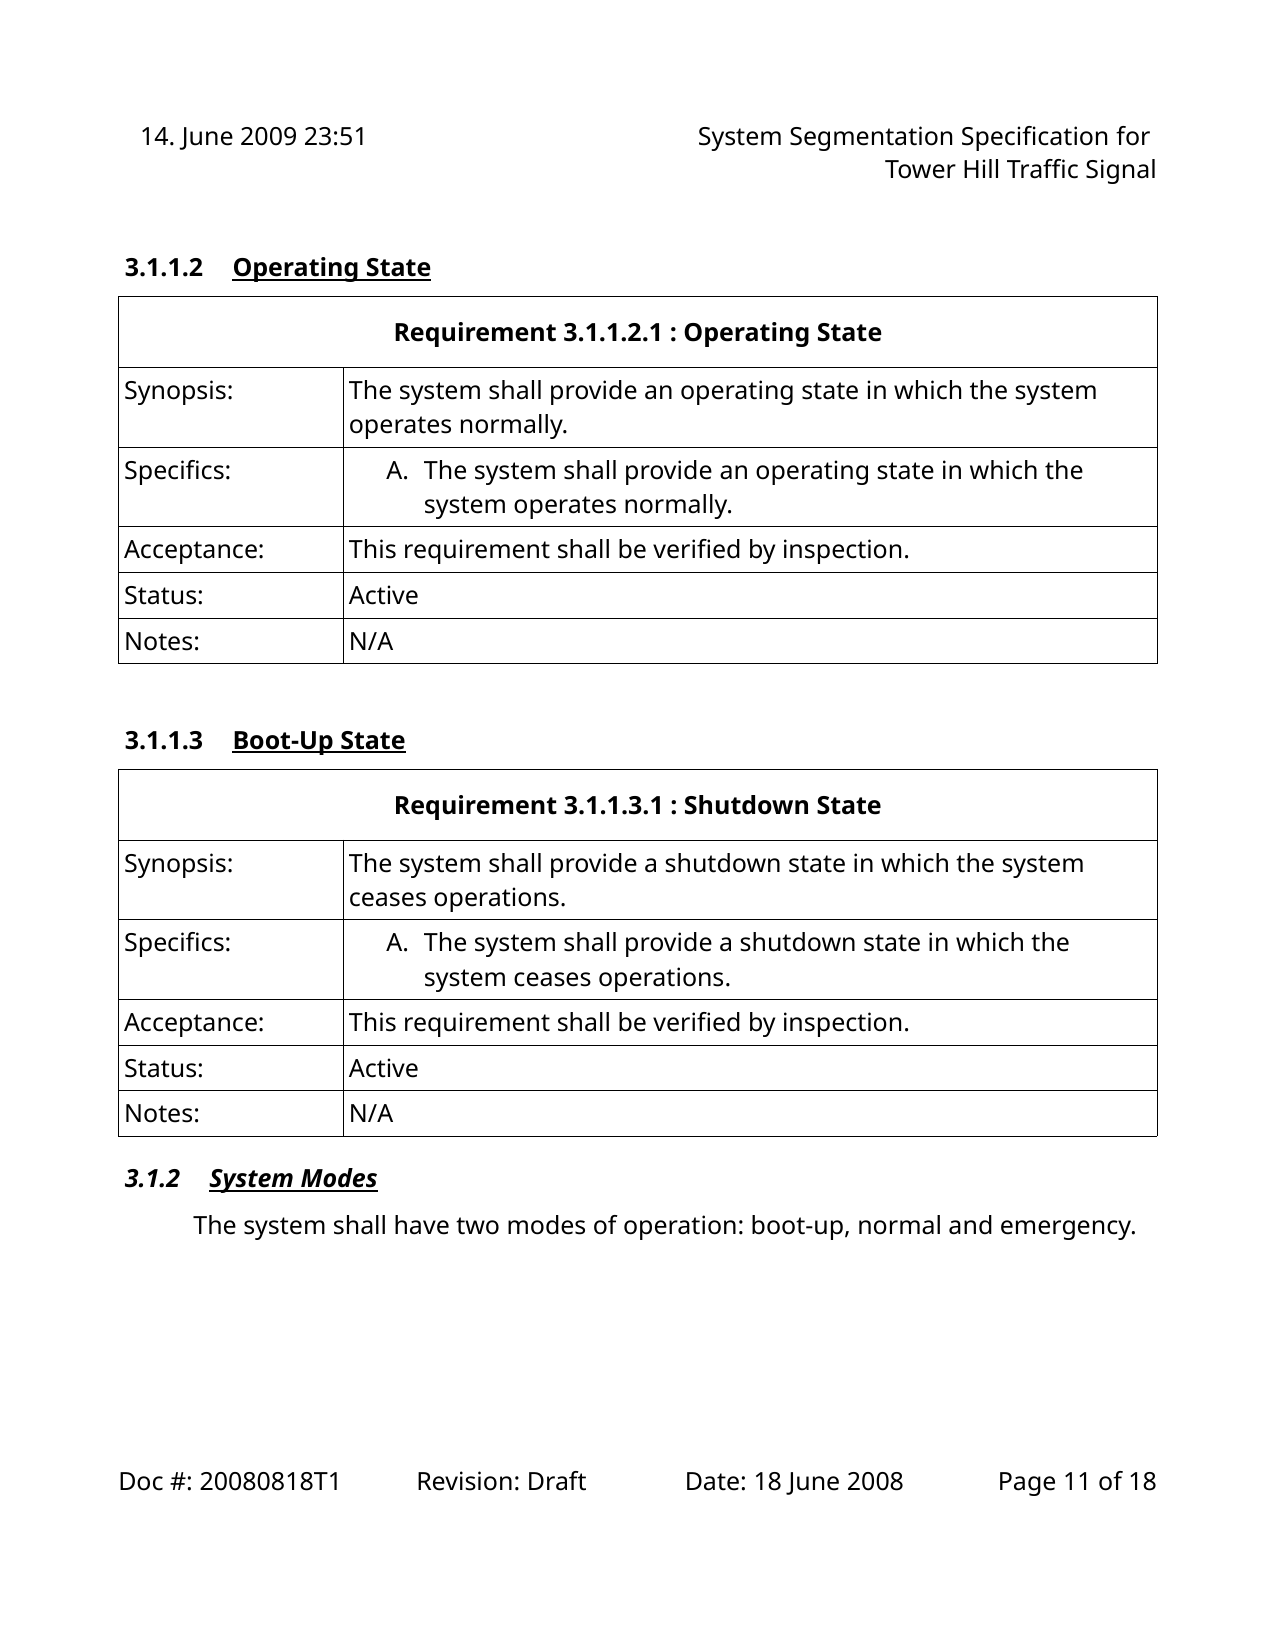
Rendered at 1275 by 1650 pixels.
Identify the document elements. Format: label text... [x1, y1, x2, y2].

table_cell Status: [119, 1046, 343, 1090]
subtitle System Modes [118, 1161, 1157, 1195]
table_cell The system shall provide a shutdown state in which the system ceases operations. [344, 841, 1157, 919]
table_cell This requirement shall be verified by inspection. [344, 527, 1157, 572]
table_cell N/A [344, 619, 1157, 663]
subtitle Boot-Up State [118, 722, 1157, 756]
table_cell The system shall provide an operating state in which the system operates normally. [344, 448, 1157, 526]
table_header Requirement 3.1.1.3.1 : Shutdown State [119, 770, 1157, 839]
table_cell Acceptance: [119, 1000, 343, 1044]
subtitle Operating State [118, 250, 1157, 284]
text The system shall have two modes of operation: boot-up, normal and emergency. [118, 1207, 1157, 1242]
table_cell N/A [344, 1091, 1157, 1136]
table_cell The system shall provide an operating state in which the system operates normally. [344, 368, 1157, 447]
table_cell Notes: [119, 1091, 343, 1136]
table_cell Active [344, 1046, 1157, 1090]
table_cell Notes: [119, 619, 343, 663]
table_header Requirement 3.1.1.2.1 : Operating State [119, 297, 1157, 367]
table_cell Specifics: [119, 448, 343, 526]
table_cell Synopsis: [119, 368, 343, 447]
table_cell Specifics: [119, 920, 343, 999]
table_cell The system shall provide a shutdown state in which the system ceases operations. [344, 920, 1157, 999]
table_cell Synopsis: [119, 841, 343, 919]
table_cell Active [344, 573, 1157, 618]
table_cell Acceptance: [119, 527, 343, 572]
table_cell Status: [119, 573, 343, 618]
table_cell This requirement shall be verified by inspection. [344, 1000, 1157, 1044]
